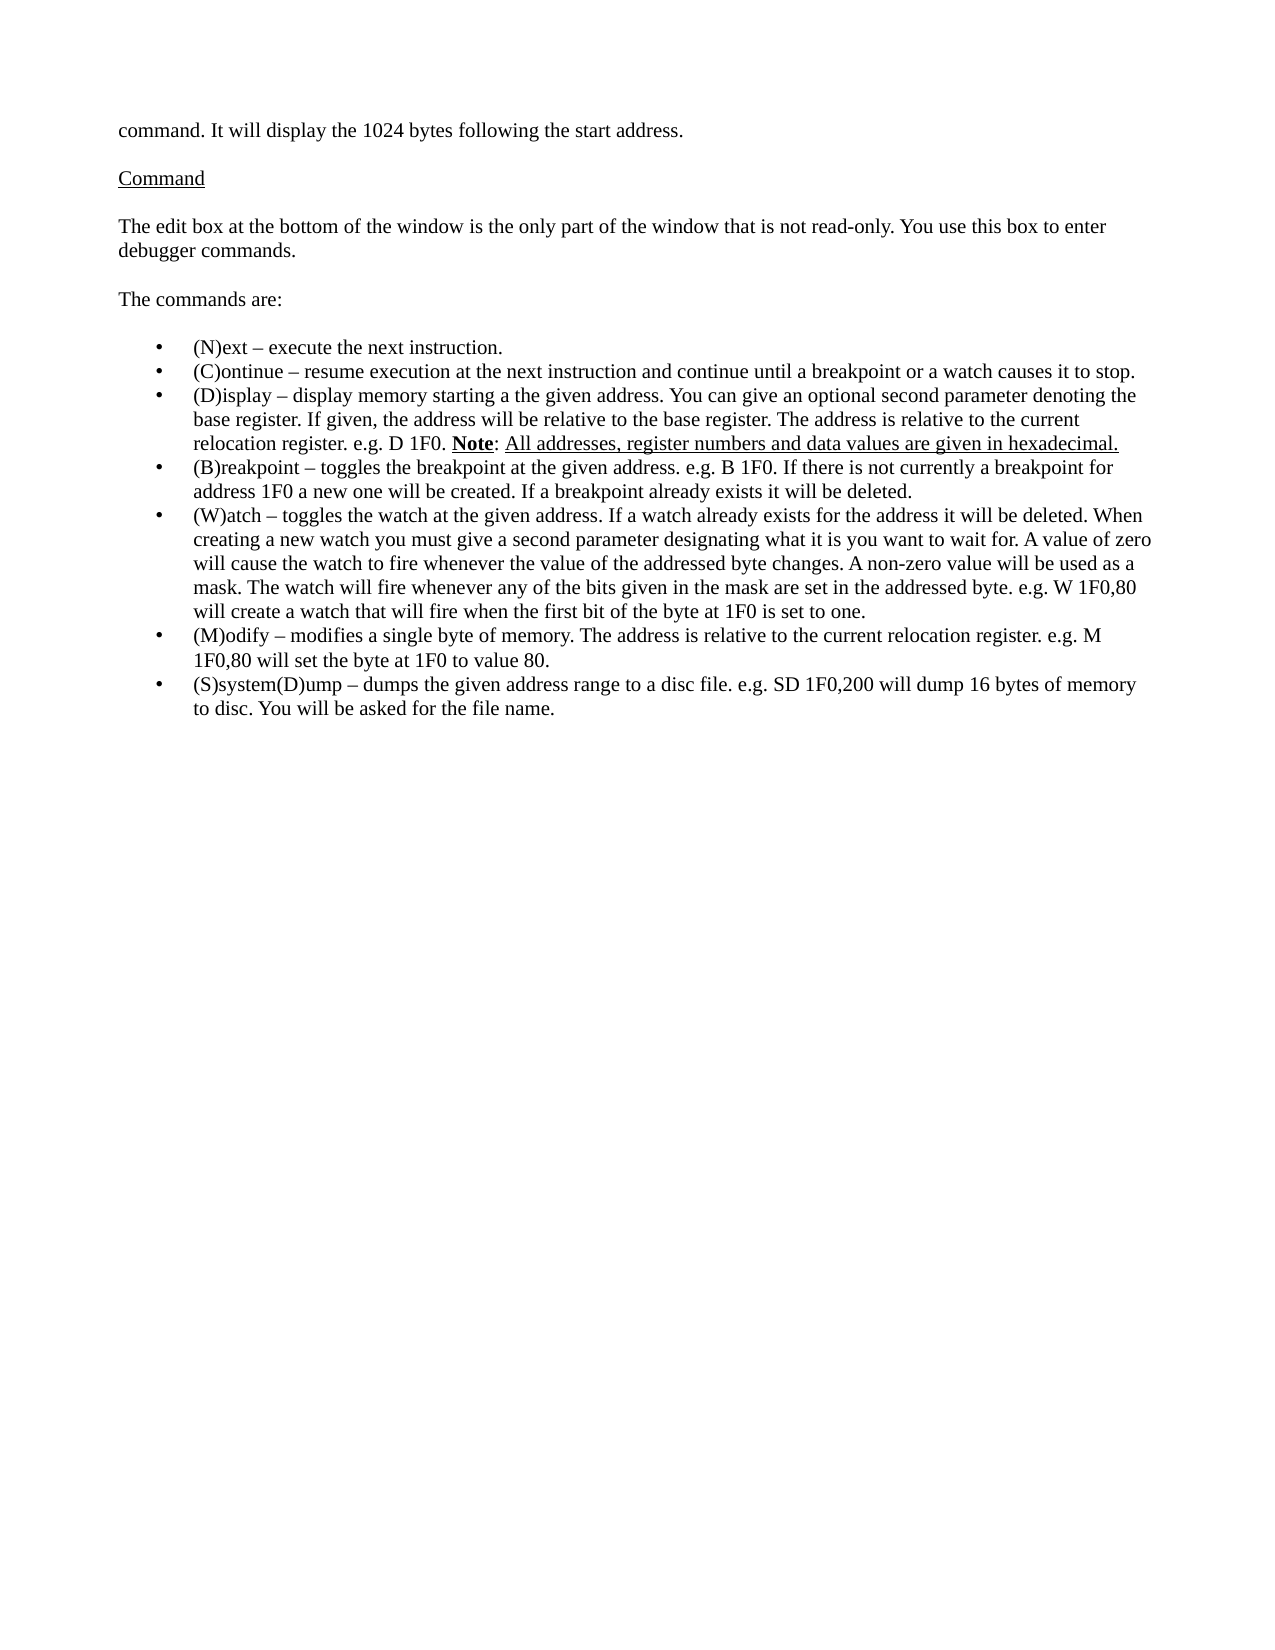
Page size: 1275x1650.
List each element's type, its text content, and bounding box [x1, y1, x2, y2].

list (D)isplay – display memory starting a the given address. You can give an optional second parameter denoting the base register. If given, the address will be relative to the base register. The address is relative to the current relocation register. e.g. D 1F0. Note: All addresses, register numbers and data values are given in hexadecimal. [156, 383, 1157, 455]
text The edit box at the bottom of the window is the only part of the window that is not read-only. You use this box to enter debugger commands. [118, 214, 1157, 262]
list (W)atch – toggles the watch at the given address. If a watch already exists for the address it will be deleted. When creating a new watch you must give a second parameter designating what it is you want to wait for. A value of zero will cause the watch to fire whenever the value of the addressed byte changes. A non-zero value will be used as a mask. The watch will fire whenever any of the bits given in the mask are set in the addressed byte. e.g. W 1F0,80 will create a watch that will fire when the first bit of the byte at 1F0 is set to one. [156, 503, 1157, 623]
text Command [118, 166, 1157, 190]
list (N)ext – execute the next instruction. [156, 335, 1157, 359]
list (S)system(D)ump – dumps the given address range to a disc file. e.g. SD 1F0,200 will dump 16 bytes of memory to disc. You will be asked for the file name. [156, 672, 1157, 720]
text command. It will display the 1024 bytes following the start address. [118, 118, 1157, 142]
list (M)odify – modifies a single byte of memory. The address is relative to the current relocation register. e.g. M 1F0,80 will set the byte at 1F0 to value 80. [156, 623, 1157, 672]
list (C)ontinue – resume execution at the next instruction and continue until a breakpoint or a watch causes it to stop. [156, 359, 1157, 383]
text The commands are: [118, 287, 1157, 311]
list (B)reakpoint – toggles the breakpoint at the given address. e.g. B 1F0. If there is not currently a breakpoint for address 1F0 a new one will be created. If a breakpoint already exists it will be deleted. [156, 455, 1157, 503]
